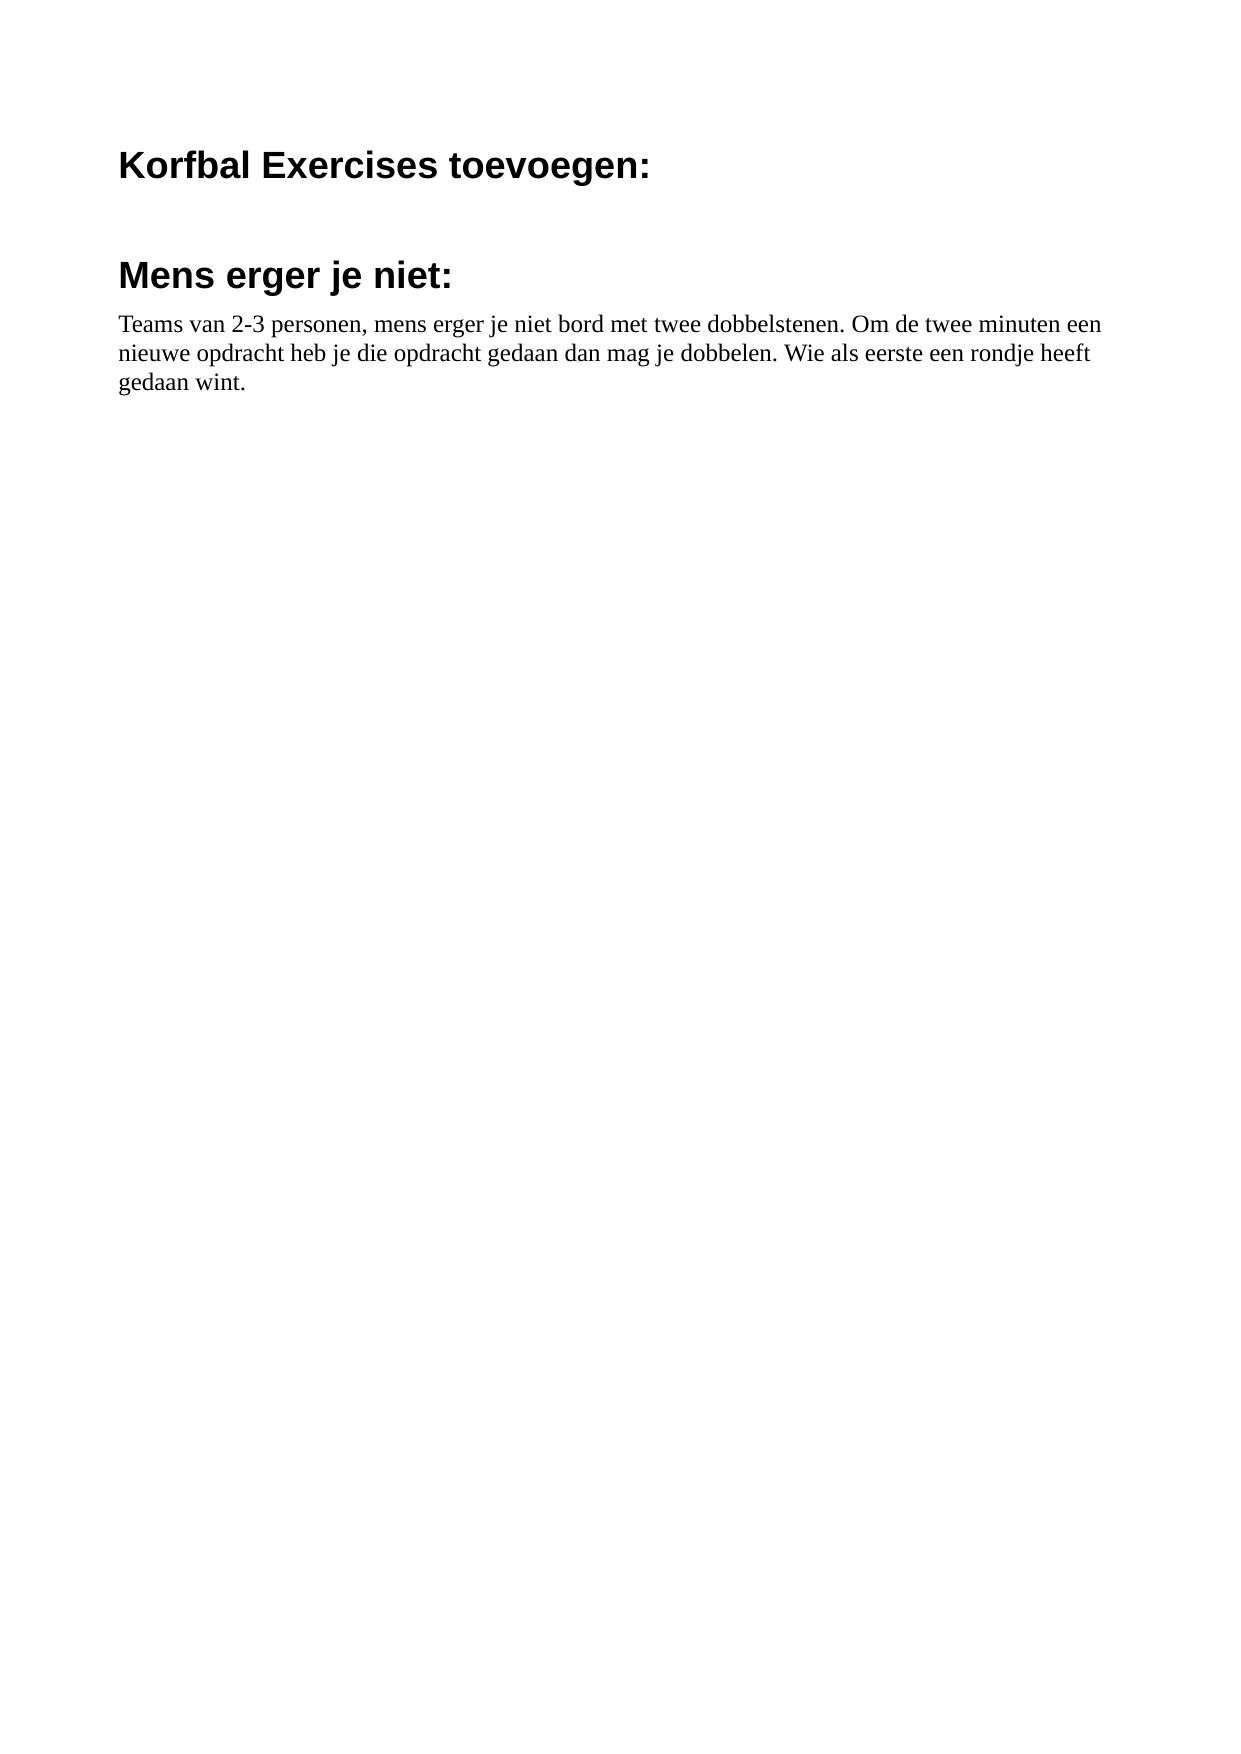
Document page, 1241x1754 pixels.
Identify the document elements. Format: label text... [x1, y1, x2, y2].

subtitle Korfbal Exercises toevoegen: [118, 143, 1122, 187]
subtitle Mens erger je niet: [118, 253, 1122, 297]
text Teams van 2-3 personen, mens erger je niet bord met twee dobbelstenen. Om de twee minuten een nieuwe opdracht heb je die opdracht gedaan dan mag je dobbelen. Wie als eerste een rondje heeft gedaan wint. [118, 309, 1122, 395]
